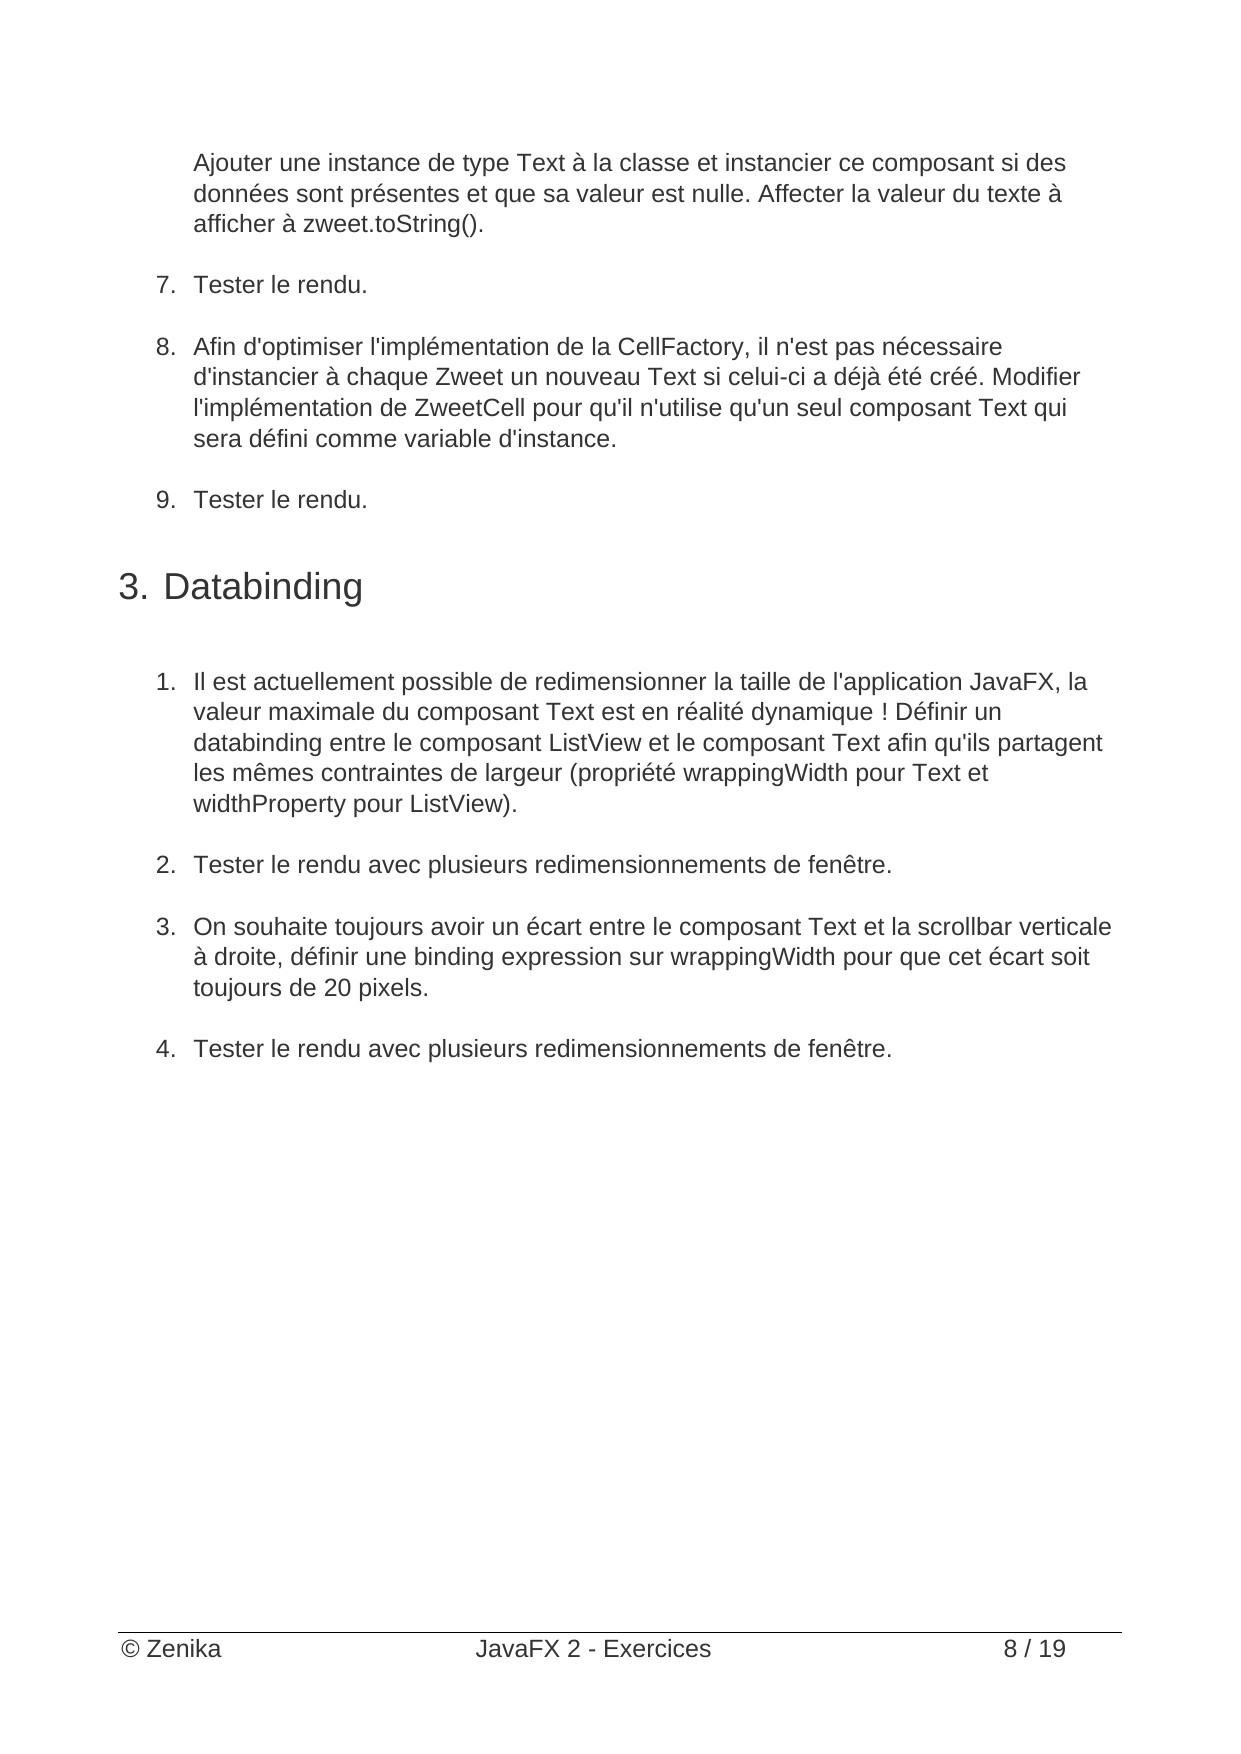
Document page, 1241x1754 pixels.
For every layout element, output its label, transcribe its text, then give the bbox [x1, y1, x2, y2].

list Tester le rendu. [156, 486, 1122, 513]
list Ajouter une instance de type Text à la classe et instancier ce composant si des données sont présentes et que sa valeur est nulle. Affecter la valeur du texte à afficher à zweet.toString(). [156, 149, 1122, 268]
list On souhaite toujours avoir un écart entre le composant Text et la scrollbar verticale à droite, définir une binding expression sur wrappingWidth pour que cet écart soit toujours de 20 pixels. [156, 912, 1122, 1032]
list Tester le rendu avec plusieurs redimensionnements de fenêtre. [156, 851, 1122, 909]
subtitle Databinding [118, 566, 1122, 608]
list Afin d'optimiser l'implémentation de la CellFactory, il n'est pas nécessaire d'instancier à chaque Zweet un nouveau Text si celui-ci a déjà été créé. Modifier l'implémentation de ZweetCell pour qu'il n'utilise qu'un seul composant Text qui sera défini comme variable d'instance. [156, 332, 1122, 483]
list Tester le rendu. [156, 271, 1122, 330]
list Tester le rendu avec plusieurs redimensionnements de fenêtre. [156, 1035, 1122, 1063]
list Il est actuellement possible de redimensionner la taille de l'application JavaFX, la valeur maximale du composant Text est en réalité dynamique ! Définir un databinding entre le composant ListView et le composant Text afin qu'ils partagent les mêmes contraintes de largeur (propriété wrappingWidth pour Text et widthProperty pour ListView). [156, 667, 1122, 848]
